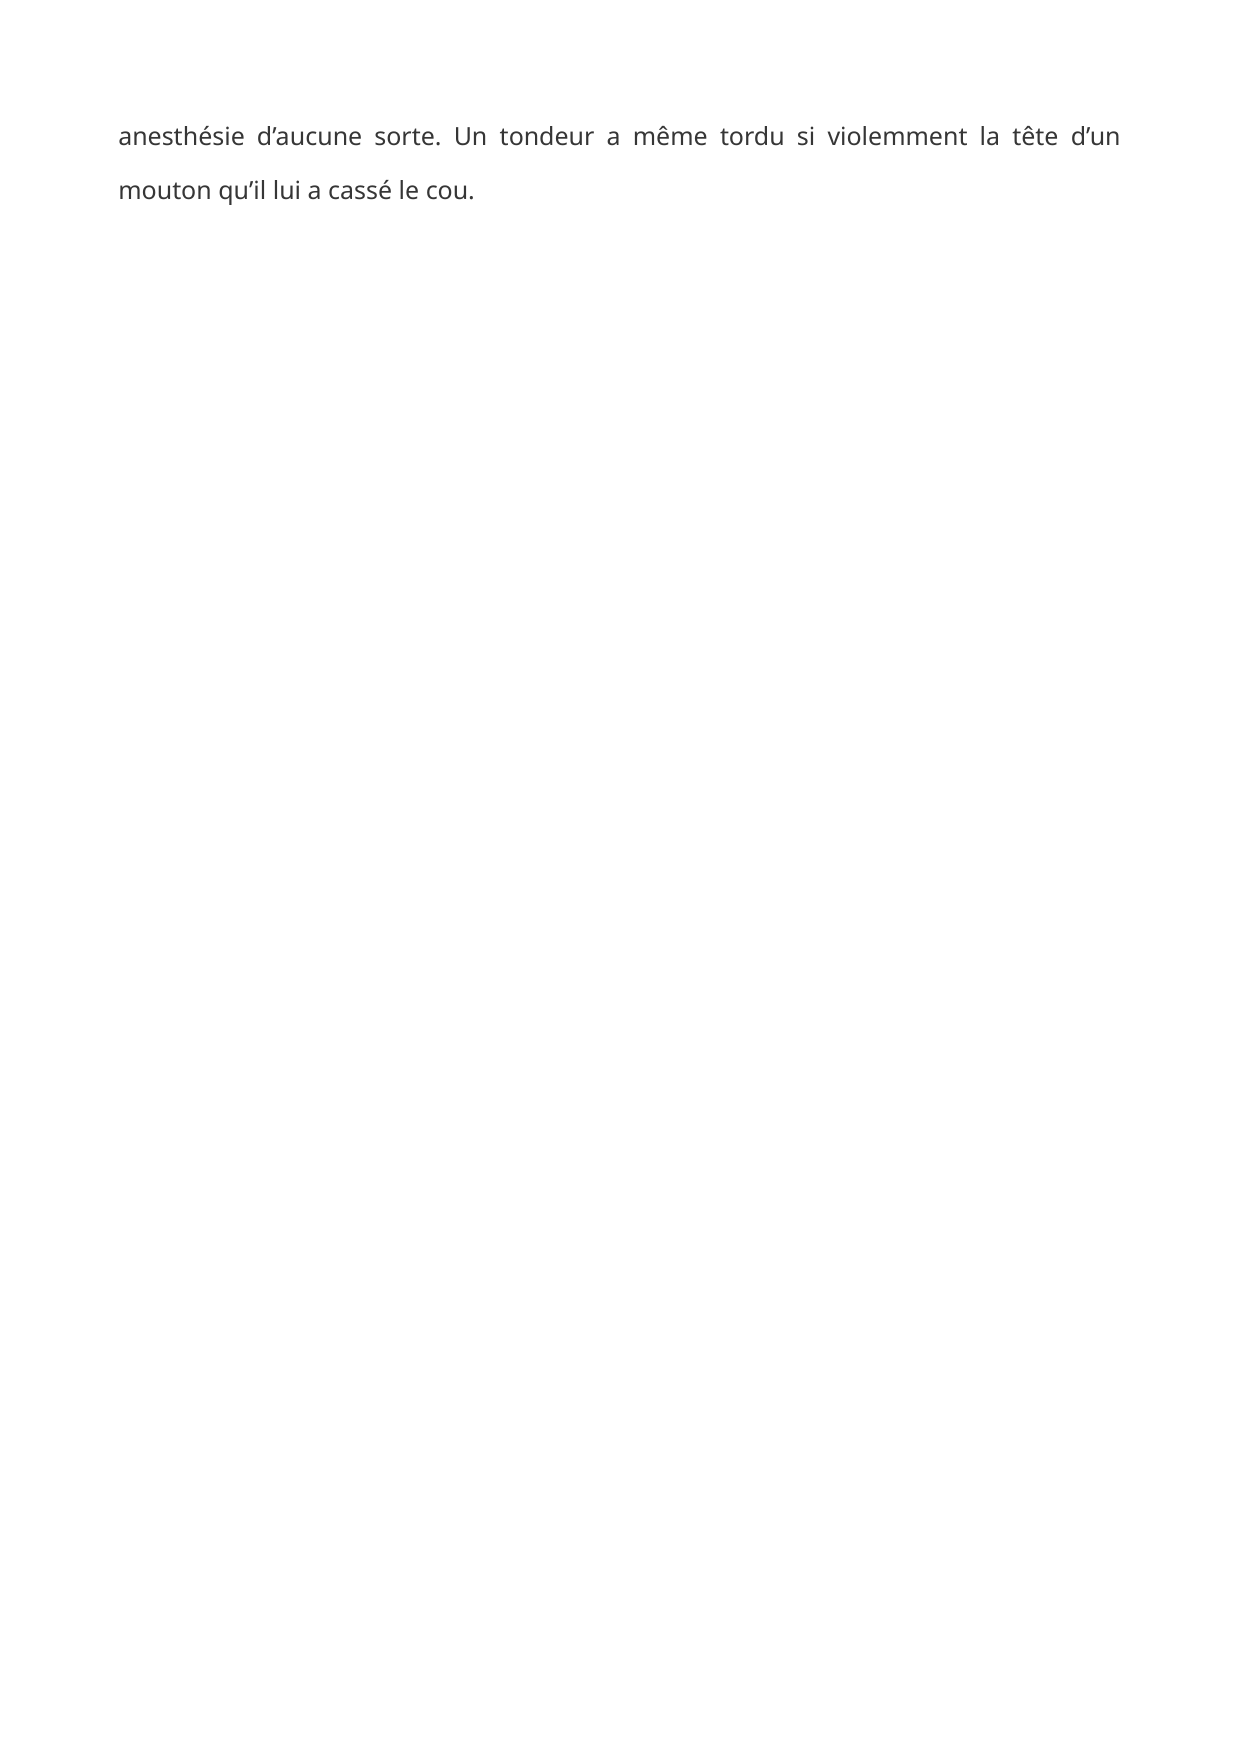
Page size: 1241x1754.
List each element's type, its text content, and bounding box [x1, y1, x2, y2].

text anesthésie d’aucune sorte. Un tondeur a même tordu si violemment la tête d’un mouton qu’il lui a cassé le cou. [118, 118, 1122, 207]
